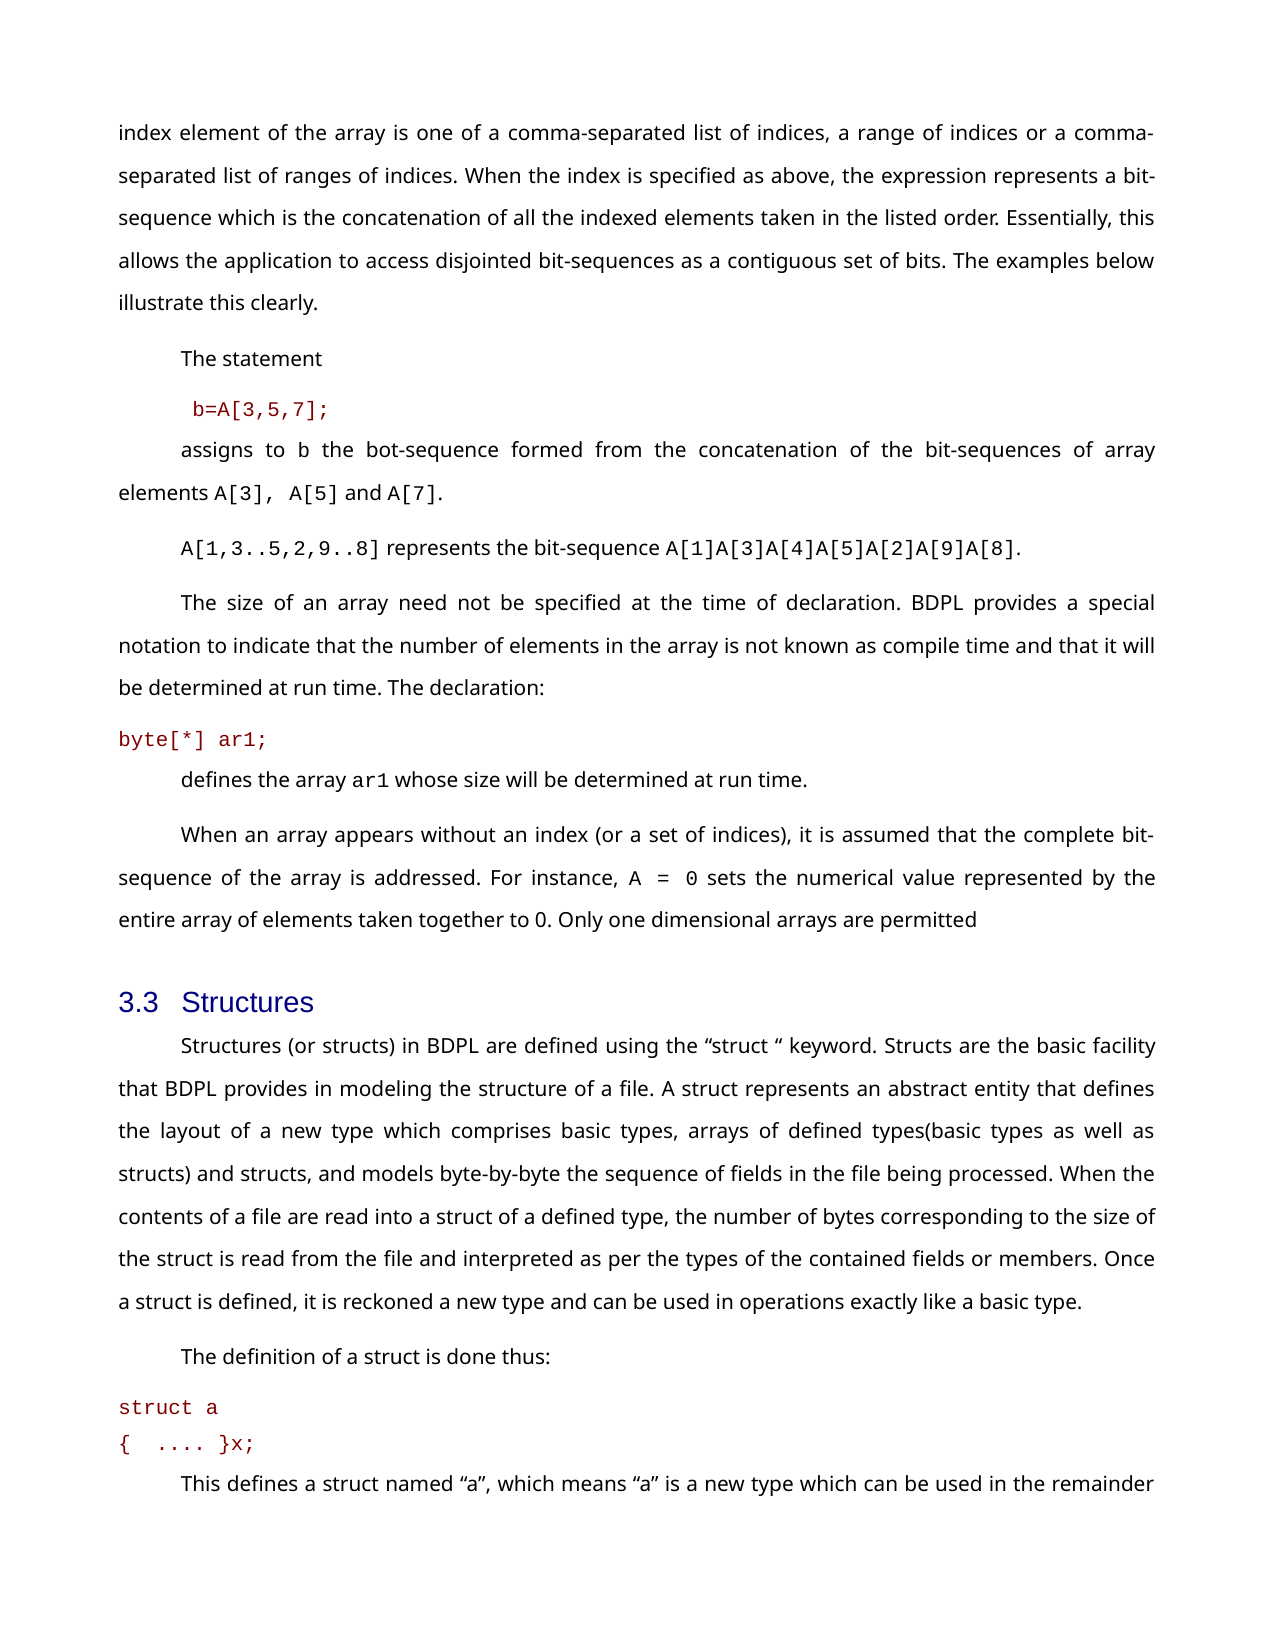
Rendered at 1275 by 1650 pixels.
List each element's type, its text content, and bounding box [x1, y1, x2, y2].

text Structures (or structs) in BDPL are defined using the “struct “ keyword. Structs are the basic facility that BDPL provides in modeling the structure of a file. A struct represents an abstract entity that defines the layout of a new type which comprises basic types, arrays of defined types(basic types as well as structs) and structs, and models byte-by-byte the sequence of fields in the file being processed. When the contents of a file are read into a struct of a defined type, the number of bytes corresponding to the size of the struct is read from the file and interpreted as per the types of the contained fields or members. Once a struct is defined, it is reckoned a new type and can be used in operations exactly like a basic type. [118, 1031, 1157, 1316]
subtitle Structures [118, 985, 1157, 1019]
text This defines a struct named “a”, which means “a” is a new type which can be used in the remainder [118, 1469, 1157, 1498]
text A[1,3..5,2,9..8] represents the bit-sequence A[1]A[3]A[4]A[5]A[2]A[9]A[8]. [118, 533, 1157, 561]
text When an array appears without an index (or a set of indices), it is assumed that the complete bit-sequence of the array is addressed. For instance, A = 0 sets the numerical value represented by the entire array of elements taken together to 0. Only one dimensional arrays are permitted [118, 820, 1157, 934]
text byte[*] ar1; [118, 728, 1157, 752]
text The statement [118, 344, 1157, 372]
text assigns to b the bot-sequence formed from the concatenation of the bit-sequences of array elements A[3], A[5] and A[7]. [118, 435, 1157, 506]
text defines the array ar1 whose size will be determined at run time. [118, 765, 1157, 793]
text The size of an array need not be specified at the time of declaration. BDPL provides a special notation to indicate that the number of elements in the array is not known as compile time and that it will be determined at run time. The declaration: [118, 588, 1157, 702]
text { .... }x; [118, 1433, 1157, 1457]
text b=A[3,5,7]; [118, 399, 1157, 422]
text struct a [118, 1397, 1157, 1421]
text index element of the array is one of a comma-separated list of indices, a range of indices or a comma-separated list of ranges of indices. When the index is specified as above, the expression represents a bit-sequence which is the concatenation of all the indexed elements taken in the listed order. Essentially, this allows the application to access disjointed bit-sequences as a contiguous set of bits. The examples below illustrate this clearly. [118, 118, 1157, 317]
text The definition of a struct is done thus: [118, 1342, 1157, 1371]
